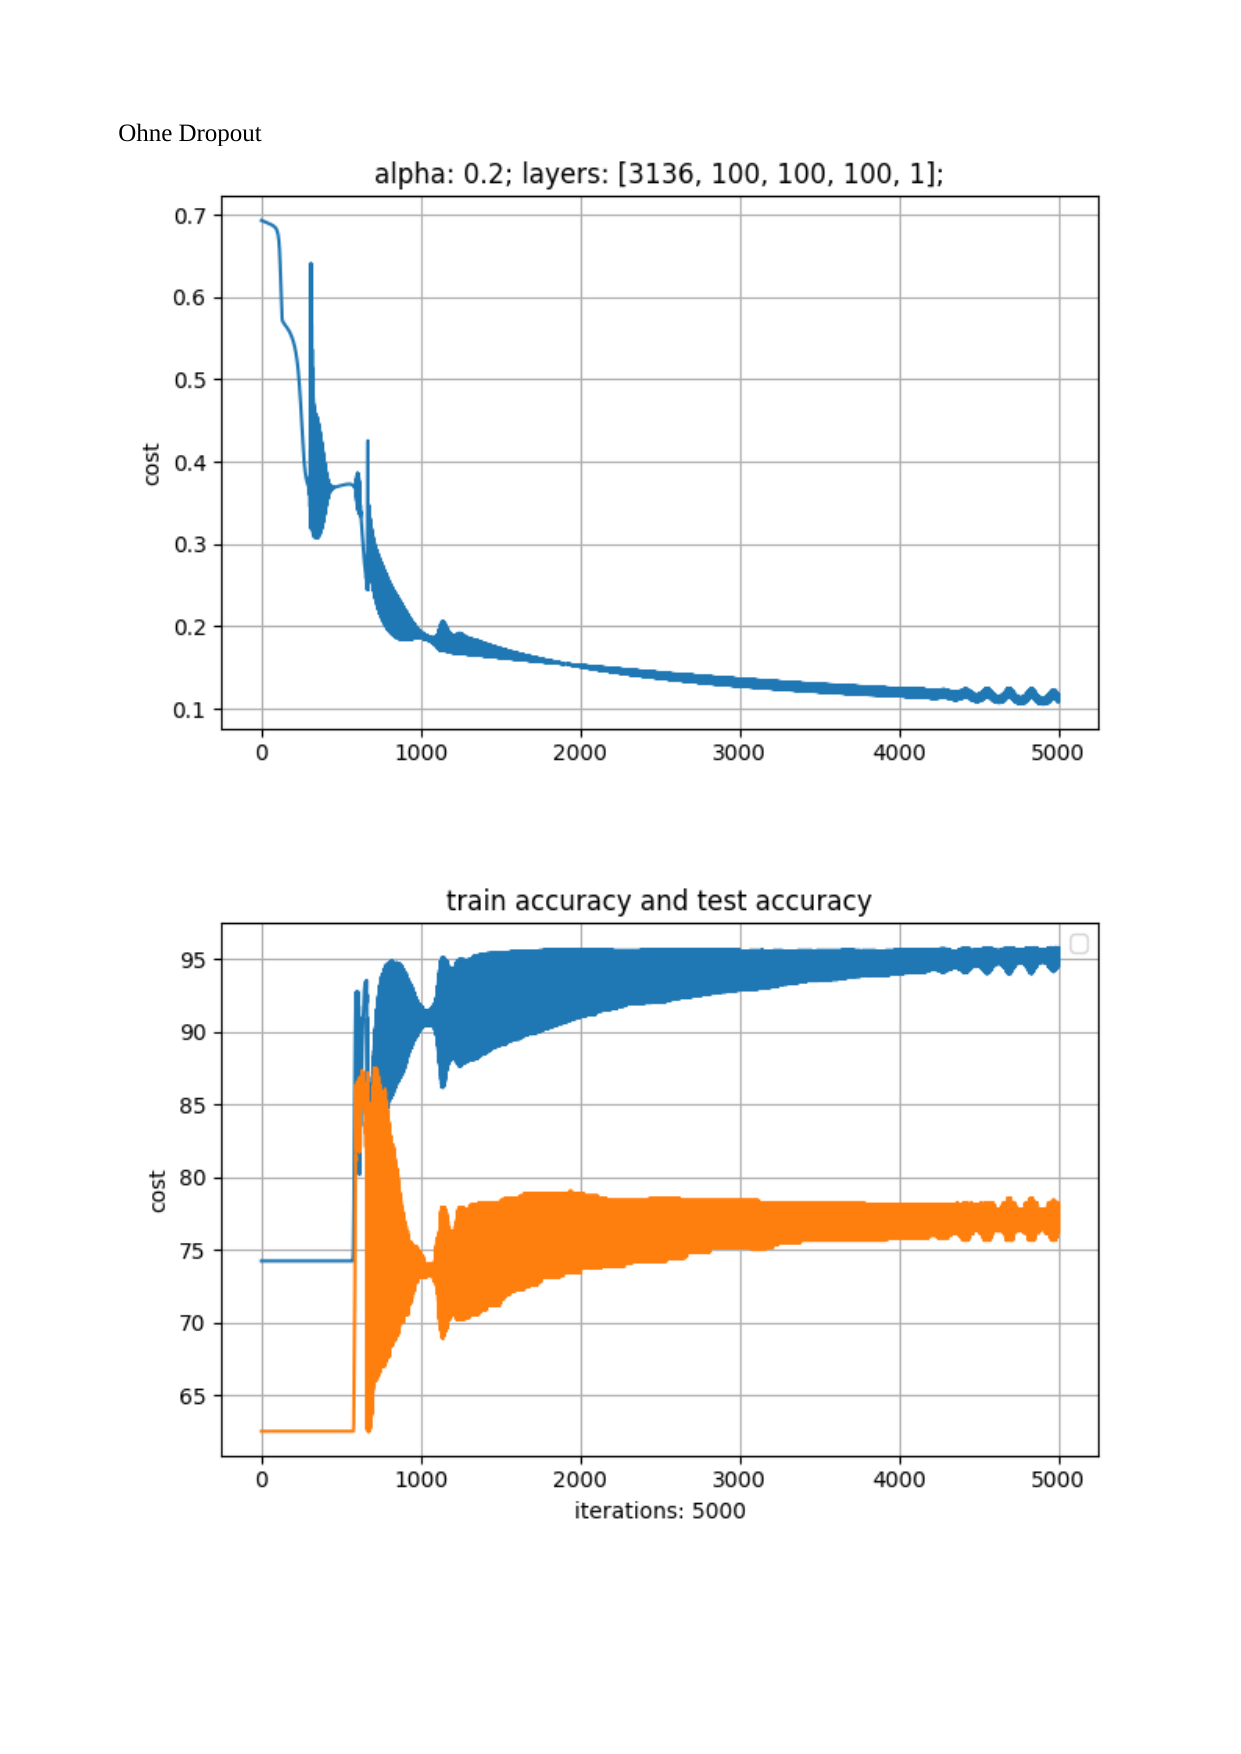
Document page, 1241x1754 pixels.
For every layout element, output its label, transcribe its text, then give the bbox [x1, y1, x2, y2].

text Ohne Dropout [118, 118, 1122, 147]
picture [126, 146, 1114, 1539]
